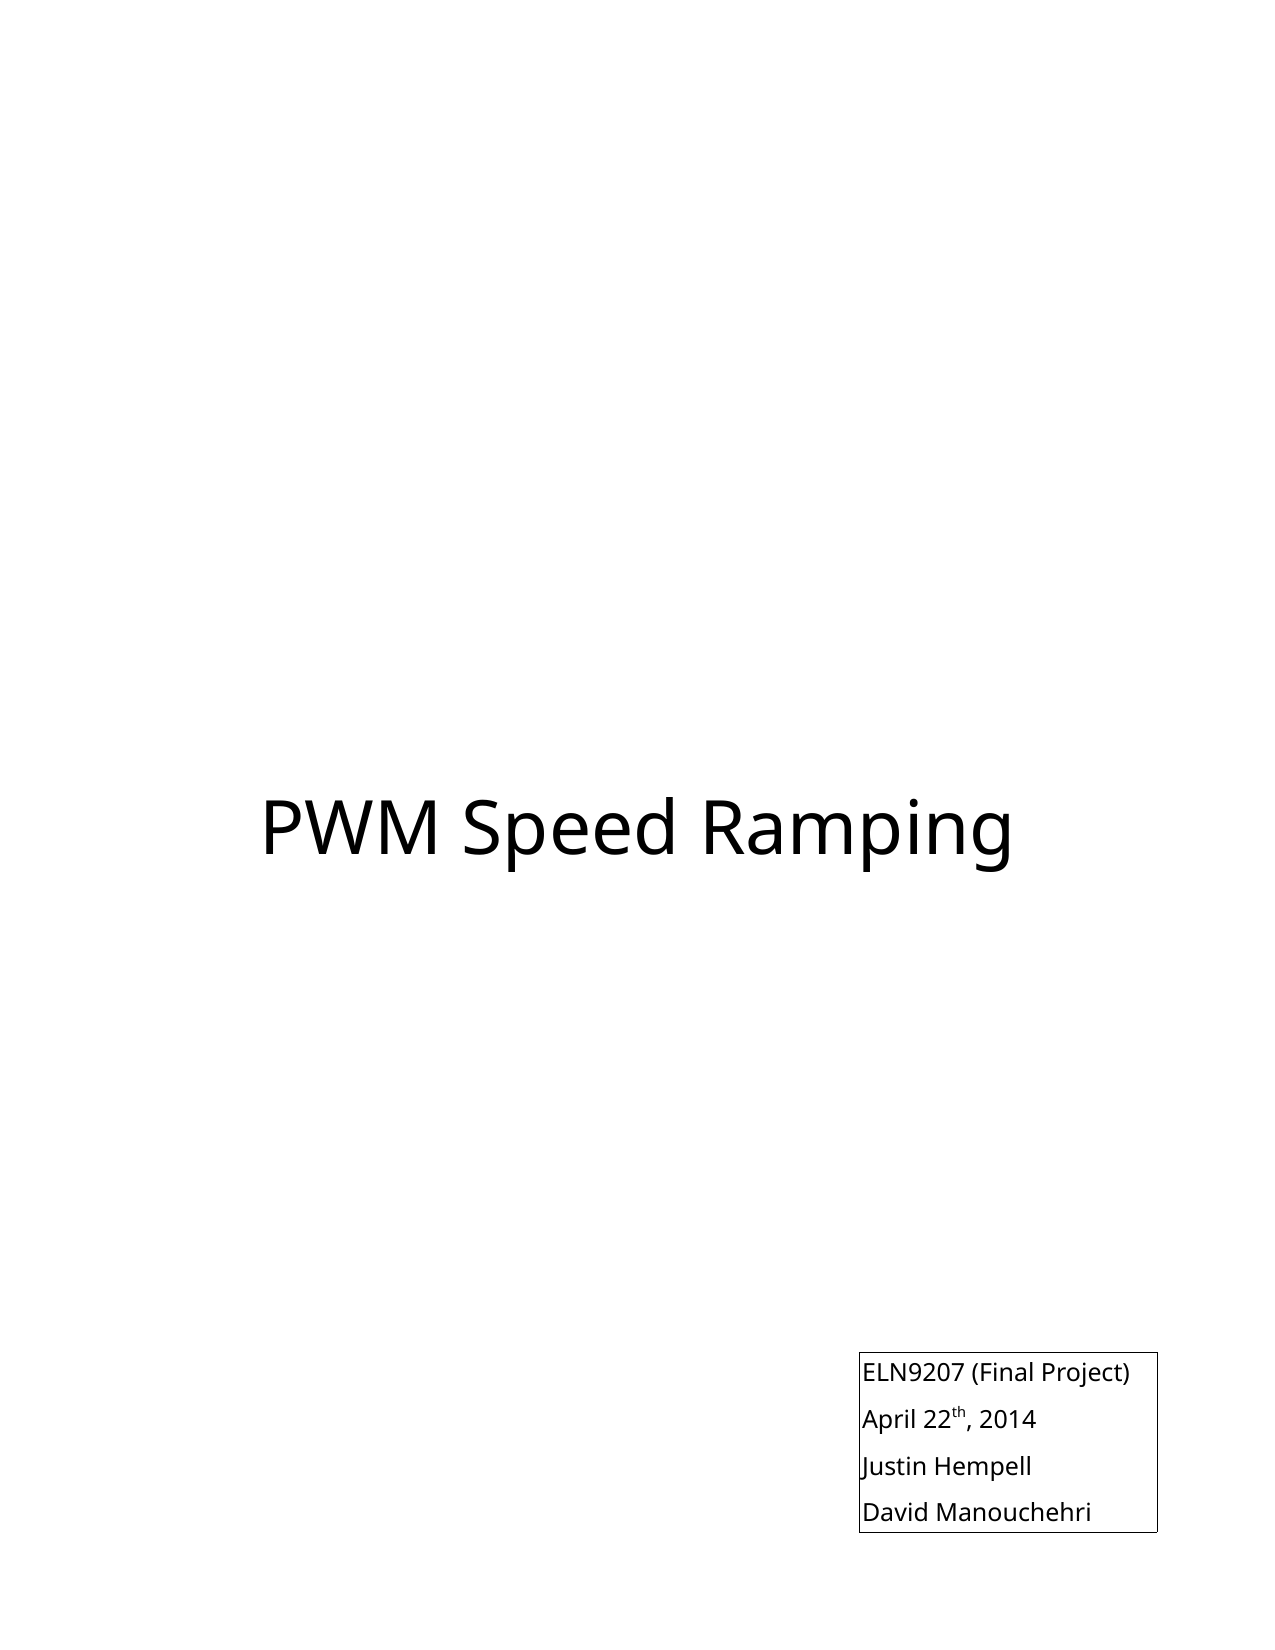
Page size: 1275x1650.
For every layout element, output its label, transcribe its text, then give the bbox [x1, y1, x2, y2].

text Justin Hempell [862, 1448, 1154, 1482]
text ELN9207 (Final Project) [862, 1355, 1154, 1389]
text PWM Speed Ramping [97, 774, 1178, 876]
text April 22th, 2014 [862, 1402, 1154, 1436]
text David Manouchehri [862, 1495, 1154, 1529]
